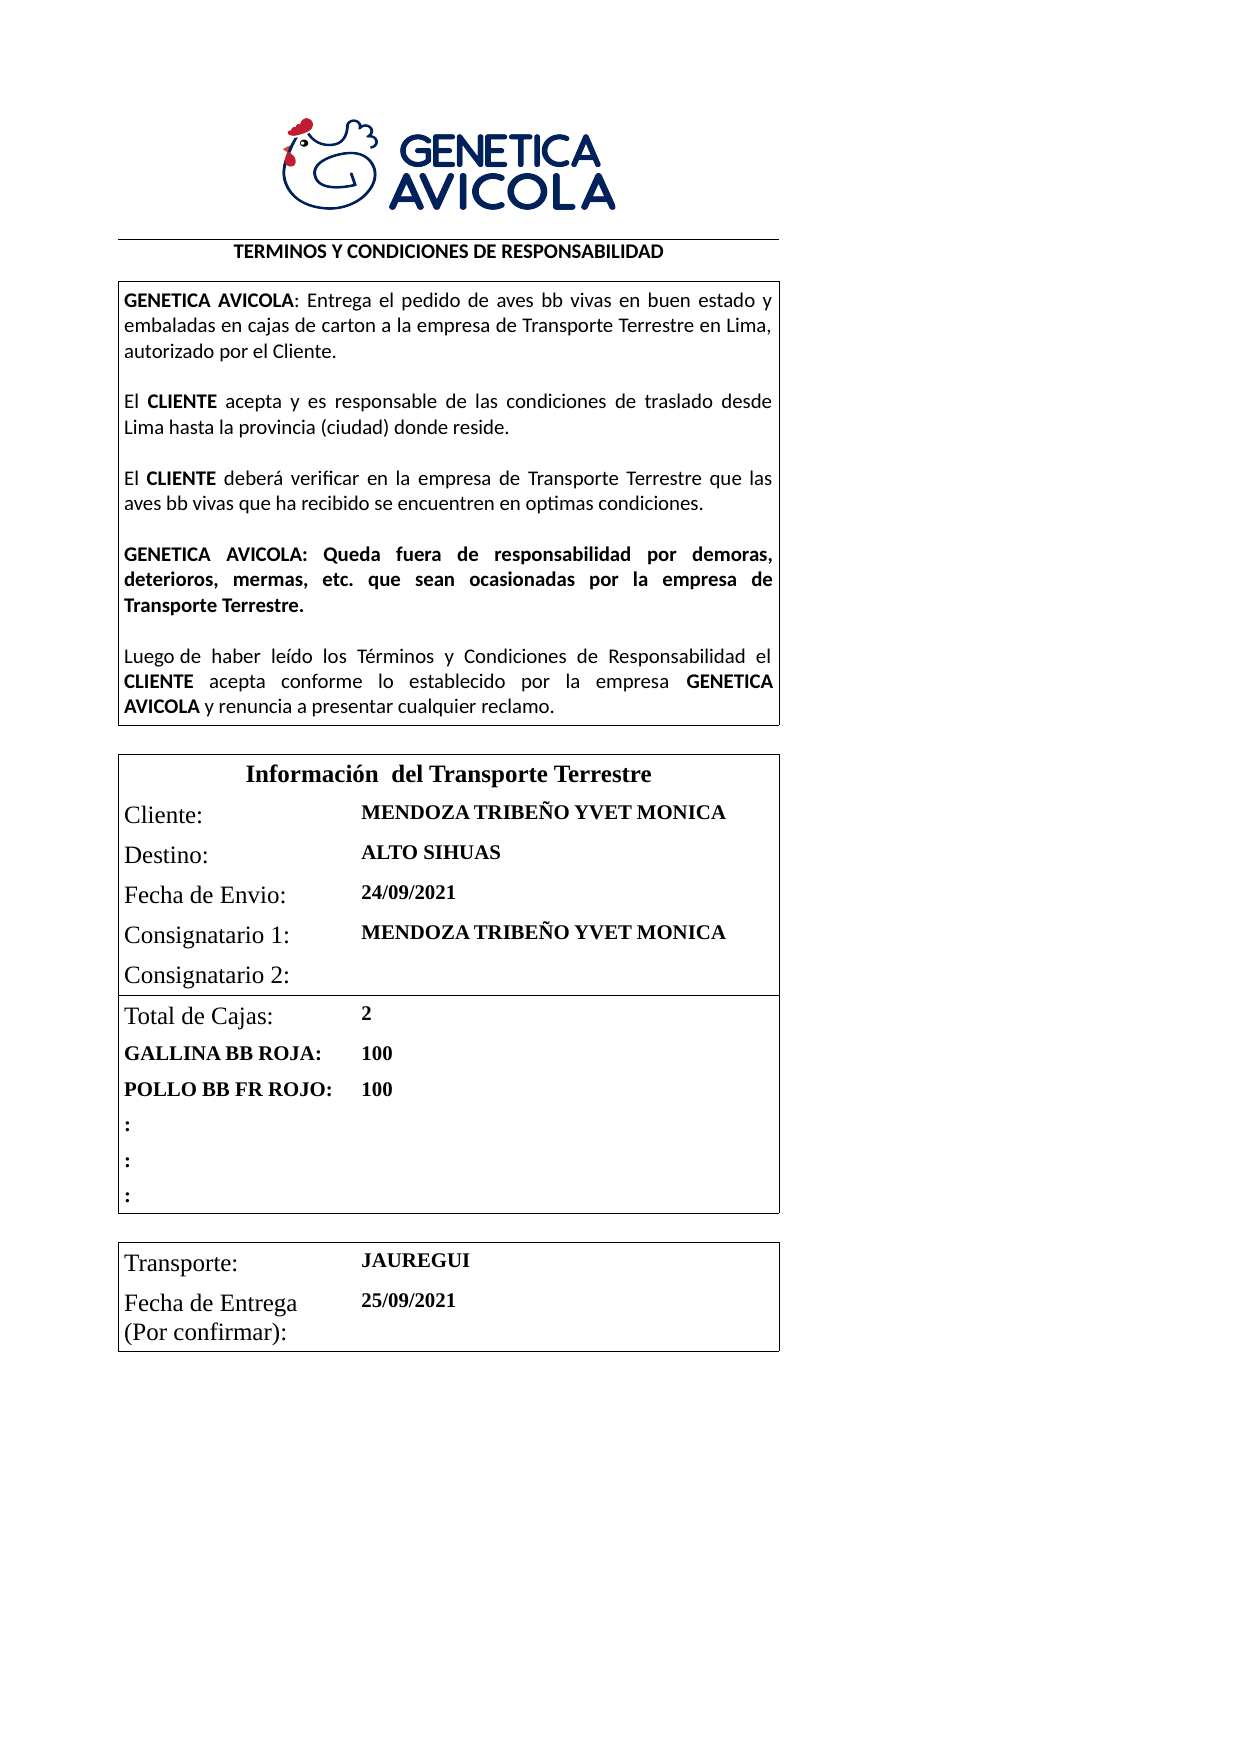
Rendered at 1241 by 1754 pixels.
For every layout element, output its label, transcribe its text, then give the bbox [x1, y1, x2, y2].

table_cell 100 [356, 1071, 779, 1106]
table_cell Total de Cajas: [119, 996, 356, 1035]
picture [282, 118, 616, 210]
table_cell : [119, 1178, 356, 1213]
table_cell Destino: [119, 834, 356, 874]
table_cell GALLINA BB ROJA: [119, 1035, 356, 1071]
table_cell ALTO SIHUAS [356, 834, 779, 874]
table_cell [356, 1214, 779, 1242]
table_cell Transporte: [119, 1243, 356, 1282]
table_cell 25/09/2021 [356, 1282, 779, 1351]
table_cell Cliente: [119, 794, 356, 834]
table_cell POLLO BB FR ROJO: [119, 1071, 356, 1106]
table_cell GENETICA AVICOLA: Entrega el pedido de aves bb vivas en buen estado y embaladas en cajas de carton a la empresa de Transporte Terrestre en Lima, autorizado por el Cliente. El CLIENTE acepta y es responsable de las condiciones de traslado desde Lima hasta la provincia (ciudad) donde reside. El CLIENTE deberá verificar en la empresa de Transporte Terrestre que las aves bb vivas que ha recibido se encuentren en optimas condiciones. GENETICA AVICOLA: Queda fuera de responsabilidad por demoras, deterioros, mermas, etc. que sean ocasionadas por la empresa de Transporte Terrestre. Luego de haber leído los Términos y Condiciones de Responsabilidad el CLIENTE acepta conforme lo establecido por la empresa GENETICA AVICOLA y renuncia a presentar cualquier reclamo. [119, 282, 779, 725]
table_cell : [119, 1142, 356, 1177]
table_cell Consignatario 2: [119, 955, 356, 995]
table_cell 24/09/2021 [356, 874, 779, 914]
table_cell 2 [356, 996, 779, 1035]
table_cell [356, 1106, 779, 1142]
table_header Información del Transporte Terrestre [119, 755, 779, 794]
table_cell MENDOZA TRIBEÑO YVET MONICA [356, 794, 779, 834]
table_cell Fecha de Envio: [119, 874, 356, 914]
table_cell 100 [356, 1035, 779, 1071]
table_cell [118, 1214, 356, 1242]
table_cell : [119, 1106, 356, 1142]
table_header TERMINOS Y CONDICIONES DE RESPONSABILIDAD [118, 240, 779, 281]
table_cell JAUREGUI [356, 1243, 779, 1282]
table_cell Consignatario 1: [119, 915, 356, 955]
table_cell [356, 1142, 779, 1177]
table_cell [356, 955, 779, 995]
table_cell MENDOZA TRIBEÑO YVET MONICA [356, 915, 779, 955]
table_cell Fecha de Entrega (Por confirmar): [119, 1282, 356, 1351]
table_cell [356, 1178, 779, 1213]
